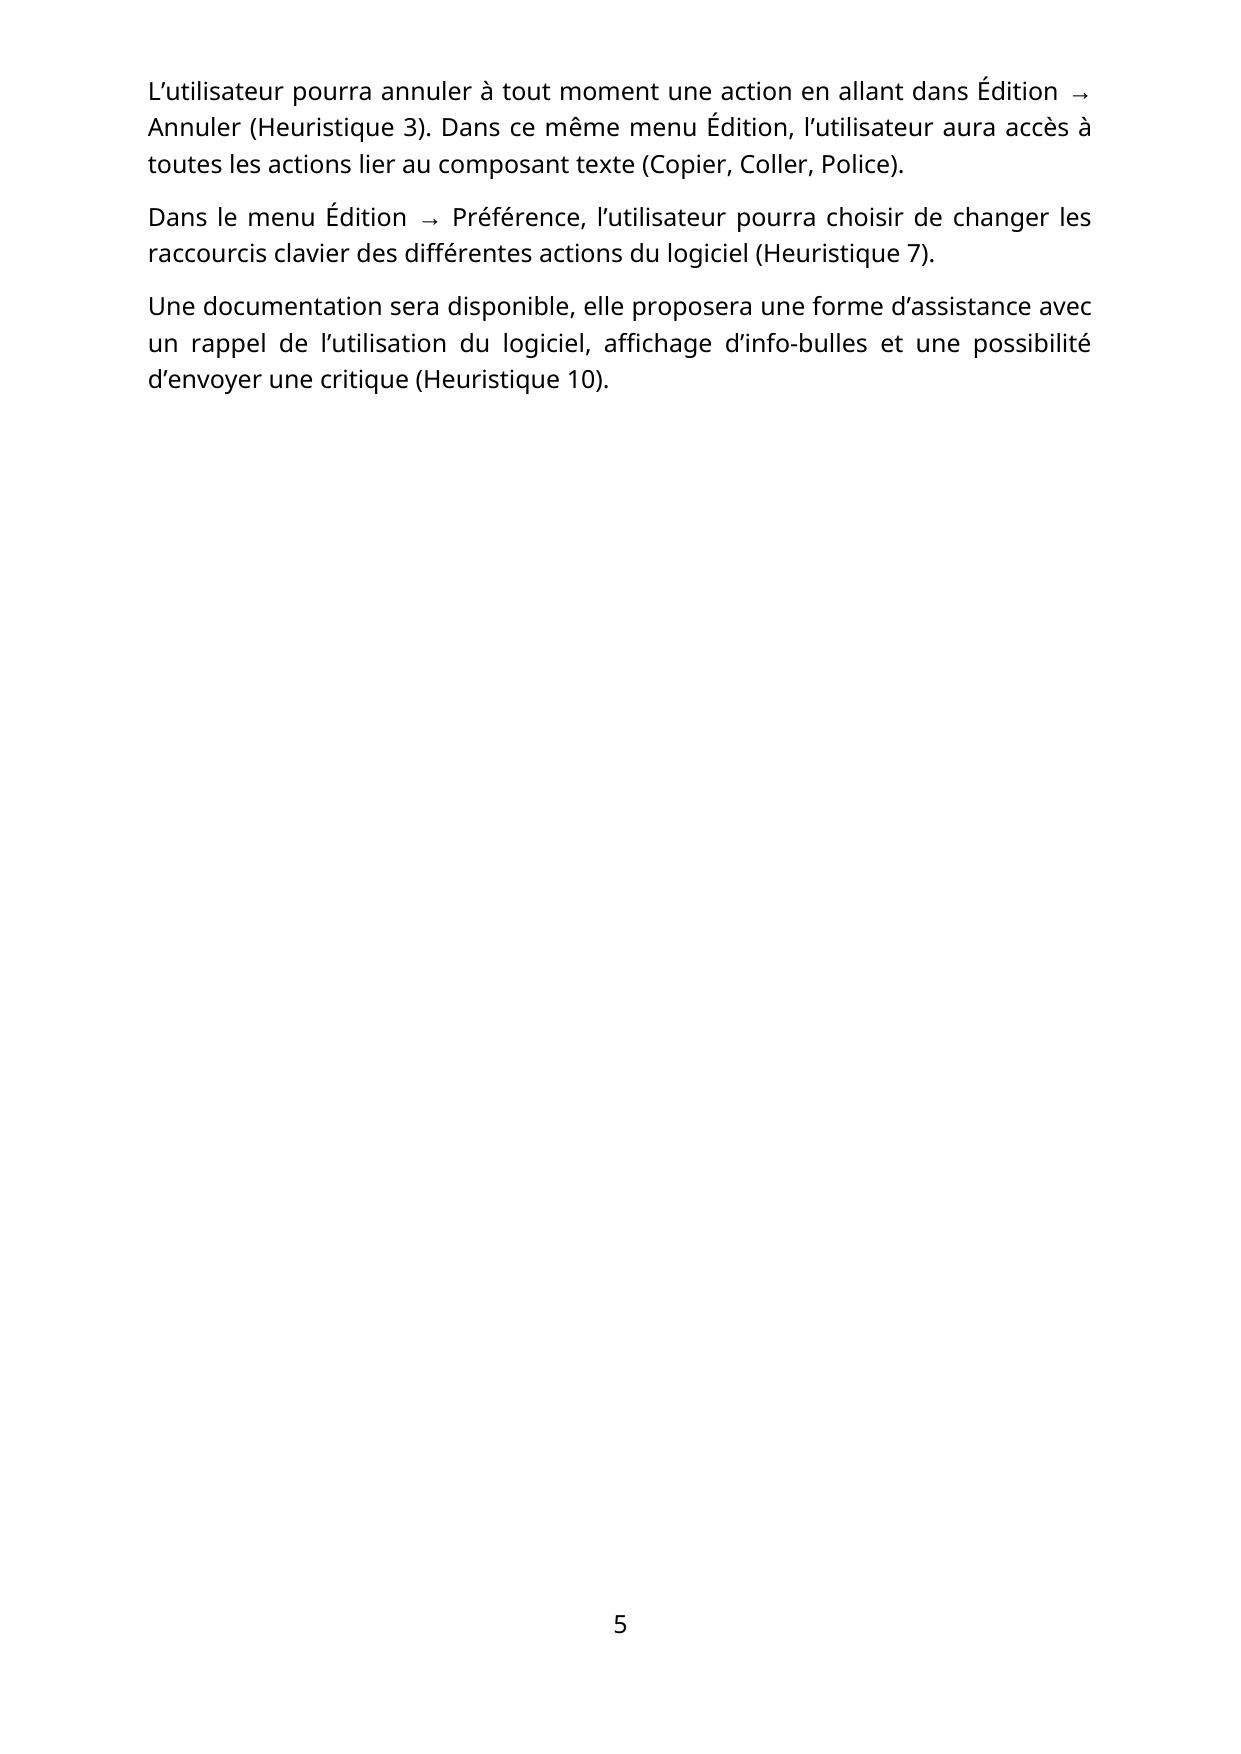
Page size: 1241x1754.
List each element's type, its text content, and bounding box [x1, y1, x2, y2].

text L’utilisateur pourra annuler à tout moment une action en allant dans Édition → Annuler (Heuristique 3). Dans ce même menu Édition, l’utilisateur aura accès à toutes les actions lier au composant texte (Copier, Coller, Police). [148, 74, 1093, 181]
text Dans le menu Édition → Préférence, l’utilisateur pourra choisir de changer les raccourcis clavier des différentes actions du logiciel (Heuristique 7). [148, 199, 1093, 270]
text Une documentation sera disponible, elle proposera une forme d’assistance avec un rappel de l’utilisation du logiciel, affichage d’info-bulles et une possibilité d’envoyer une critique (Heuristique 10). [148, 289, 1093, 396]
